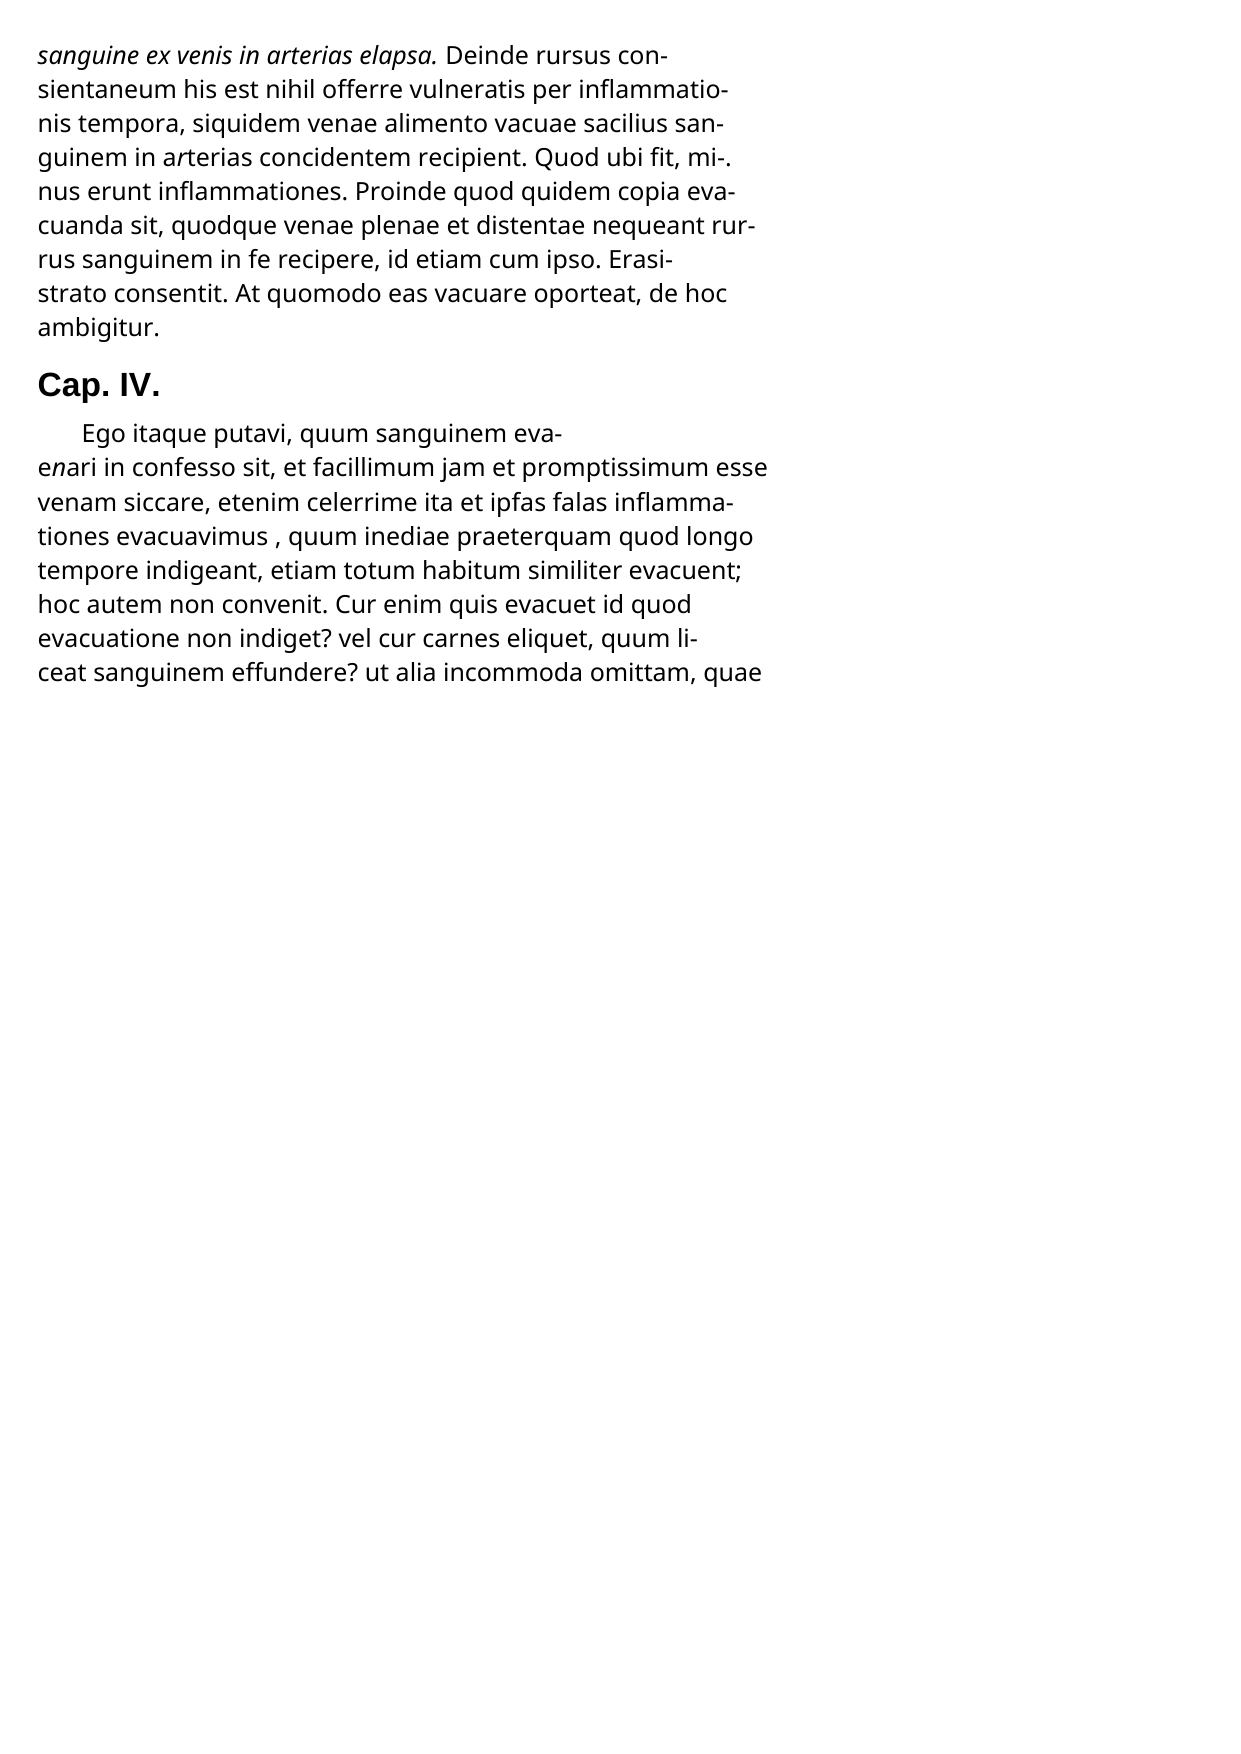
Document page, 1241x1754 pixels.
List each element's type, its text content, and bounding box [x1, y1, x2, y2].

text Ego itaque putavi, quum sanguinem eva- enari in confesso sit, et facillimum jam et promptissimum esse venam siccare, etenim celerrime ita et ipfas falas inflamma- tiones evacuavimus , quum inediae praeterquam quod longo tempore indigeant, etiam totum habitum similiter evacuent; hoc autem non convenit. Cur enim quis evacuet id quod evacuatione non indiget? vel cur carnes eliquet, quum li- ceat sanguinem effundere? ut alia incommoda omittam, quae [37, 416, 1203, 688]
text sanguine ex venis in arterias elapsa. Deinde rursus con- sientaneum his est nihil offerre vulneratis per inflammatio- nis tempora, siquidem venae alimento vacuae sacilius san- guinem in arterias concidentem recipient. Quod ubi fit, mi-. nus erunt inflammationes. Proinde quod quidem copia eva- cuanda sit, quodque venae plenae et distentae nequeant rur- rus sanguinem in fe recipere, id etiam cum ipso. Erasi- strato consentit. At quomodo eas vacuare oporteat, de hoc ambigitur. [37, 37, 1203, 344]
subtitle Cap. IV. [37, 365, 1203, 403]
